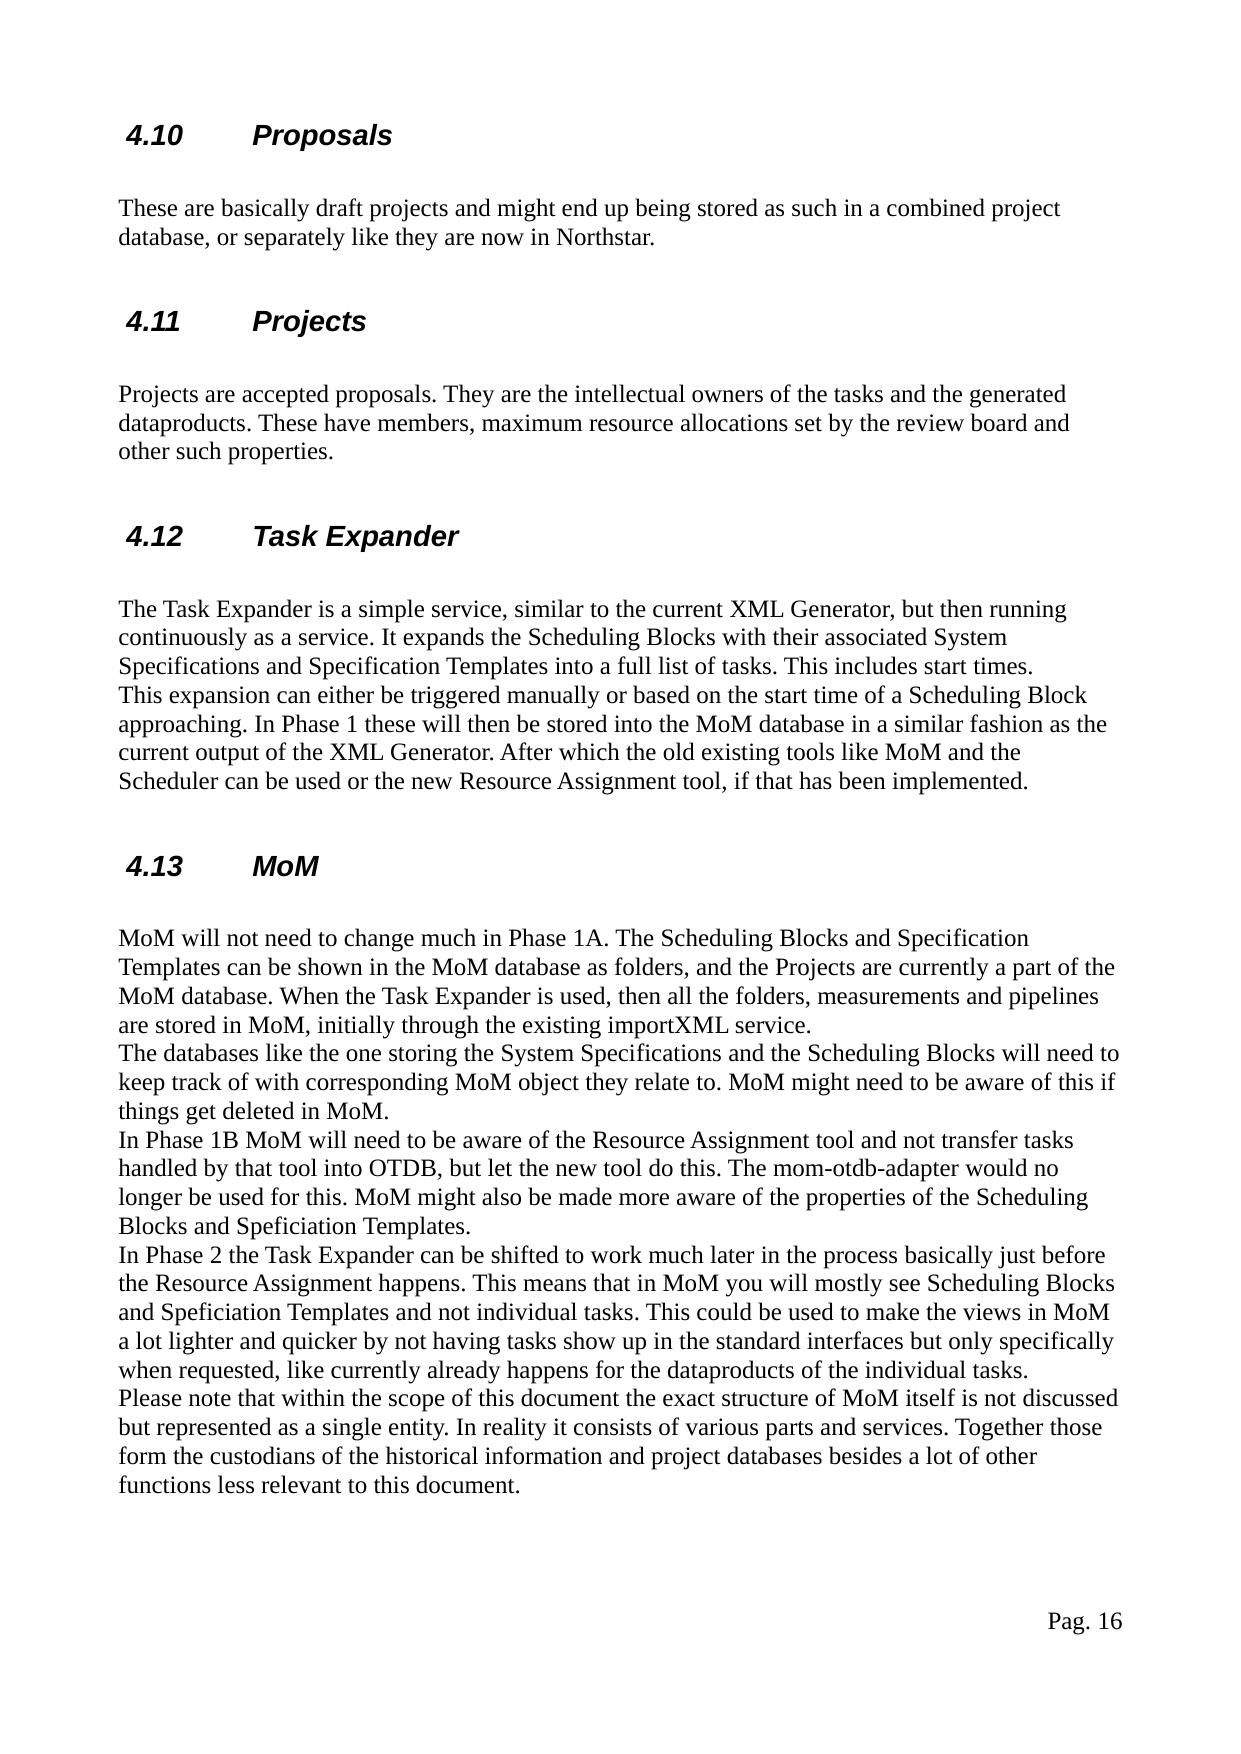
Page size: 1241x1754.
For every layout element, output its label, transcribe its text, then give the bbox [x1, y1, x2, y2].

text Please note that within the scope of this document the exact structure of MoM itself is not discussed but represented as a single entity. In reality it consists of various parts and services. Together those form the custodians of the historical information and project databases besides a lot of other functions less relevant to this document. [118, 1383, 1122, 1498]
subtitle Task Expander [118, 519, 1122, 552]
subtitle Projects [118, 304, 1122, 338]
text The Task Expander is a simple service, similar to the current XML Generator, but then running continuously as a service. It expands the Scheduling Blocks with their associated System Specifications and Specification Templates into a full list of tasks. This includes start times. [118, 594, 1122, 680]
text In Phase 2 the Task Expander can be shifted to work much later in the process basically just before the Resource Assignment happens. This means that in MoM you will mostly see Scheduling Blocks and Speficiation Templates and not individual tasks. This could be used to make the views in MoM a lot lighter and quicker by not having tasks show up in the standard interfaces but only specifically when requested, like currently already happens for the dataproducts of the individual tasks. [118, 1240, 1122, 1383]
text MoM will not need to change much in Phase 1A. The Scheduling Blocks and Specification Templates can be shown in the MoM database as folders, and the Projects are currently a part of the MoM database. When the Task Expander is used, then all the folders, measurements and pipelines are stored in MoM, initially through the existing importXML service. [118, 923, 1122, 1038]
text These are basically draft projects and might end up being stored as such in a combined project database, or separately like they are now in Northstar. [118, 193, 1122, 250]
text In Phase 1B MoM will need to be aware of the Resource Assignment tool and not transfer tasks handled by that tool into OTDB, but let the new tool do this. The mom-otdb-adapter would no longer be used for this. MoM might also be made more aware of the properties of the Scheduling Blocks and Speficiation Templates. [118, 1125, 1122, 1240]
text This expansion can either be triggered manually or based on the start time of a Scheduling Block approaching. In Phase 1 these will then be stored into the MoM database in a similar fashion as the current output of the XML Generator. After which the old existing tools like MoM and the Scheduler can be used or the new Resource Assignment tool, if that has been implemented. [118, 680, 1122, 795]
subtitle MoM [118, 849, 1122, 882]
subtitle Proposals [118, 118, 1122, 152]
text Projects are accepted proposals. They are the intellectual owners of the tasks and the generated dataproducts. These have members, maximum resource allocations set by the review board and other such properties. [118, 379, 1122, 465]
text The databases like the one storing the System Specifications and the Scheduling Blocks will need to keep track of with corresponding MoM object they relate to. MoM might need to be aware of this if things get deleted in MoM. [118, 1038, 1122, 1125]
